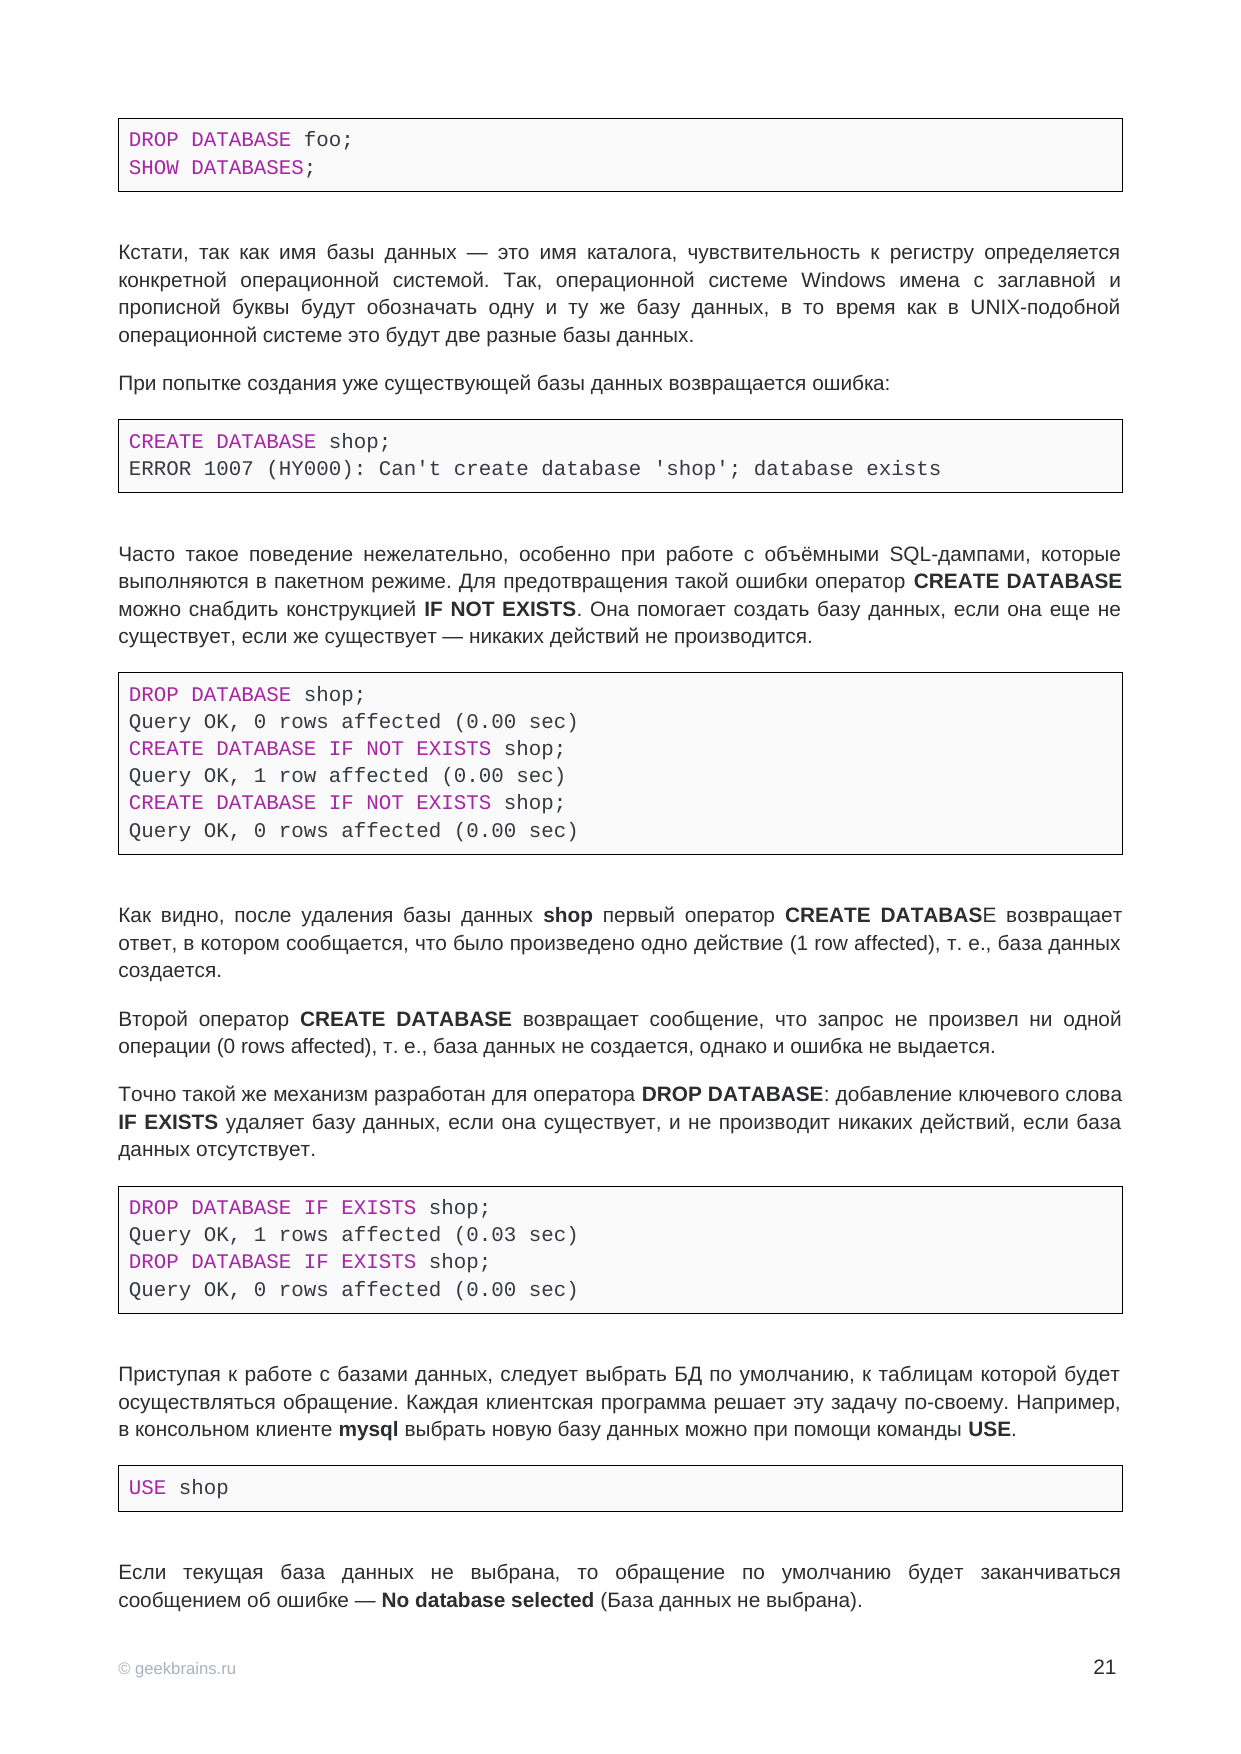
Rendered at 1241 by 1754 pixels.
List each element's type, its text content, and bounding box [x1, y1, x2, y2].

text Кстати, так как имя базы данных — это имя каталога, чувствительность к регистру определяется конкретной операционной системой. Так, операционной системе Windows имена с заглавной и прописной буквы будут обозначать одну и ту же базу данных, в то время как в UNIX-подобной операционной системе это будут две разные базы данных. [118, 213, 1122, 347]
text При попытке создания уже существующей базы данных возвращается ошибка: [118, 371, 1122, 395]
table_header DROP DATABASE shop; Query OK, 0 rows affected (0.00 sec) CREATE DATABASE IF NOT EXISTS shop; Query OK, 1 row affected (0.00 sec) CREATE DATABASE IF NOT EXISTS shop; Query OK, 0 rows affected (0.00 sec) [119, 673, 1122, 854]
text Приступая к работе с базами данных, следует выбрать БД по умолчанию, к таблицам которой будет осуществляться обращение. Каждая клиентская программа решает эту задачу по-своему. Например, в консольном клиенте mysql выбрать новую базу данных можно при помощи команды USE. [118, 1334, 1122, 1441]
text Если текущая база данных не выбрана, то обращение по умолчанию будет заканчиваться сообщением об ошибке — No database selected (База данных не выбрана). [118, 1533, 1122, 1612]
table_header DROP DATABASE IF EXISTS shop; Query OK, 1 rows affected (0.03 sec) DROP DATABASE IF EXISTS shop; Query OK, 0 rows affected (0.00 sec) [119, 1187, 1122, 1313]
text Второй оператор CREATE DATABASE возвращает сообщение, что запрос не произвел ни одной операции (0 rows affected), т. е., база данных не создается, однако и ошибка не выдается. [118, 1006, 1122, 1058]
text Точно такой же механизм разработан для оператора DROP DATABASE: добавление ключевого слова IF EXISTS удаляет базу данных, если она существует, и не производит никаких действий, если база данных отсутствует. [118, 1082, 1122, 1161]
text Как видно, после удаления базы данных shop первый оператор CREATE DATABASE возвращает ответ, в котором сообщается, что было произведено одно действие (1 row affected), т. е., база данных создается. [118, 876, 1122, 982]
table_header CREATE DATABASE shop; ERROR 1007 (HY000): Can't create database 'shop'; database exists [119, 420, 1122, 492]
text Часто такое поведение нежелательно, особенно при работе с объёмными SQL-дампами, которые выполняются в пакетном режиме. Для предотвращения такой ошибки оператор CREATE DATABASE можно снабдить конструкцией IF NOT EXISTS. Она помогает создать базу данных, если она еще не существует, если же существует — никаких действий не производится. [118, 514, 1122, 648]
table_header USE shop [119, 1466, 1122, 1511]
table_header DROP DATABASE foo; SHOW DATABASES; [119, 119, 1122, 191]
